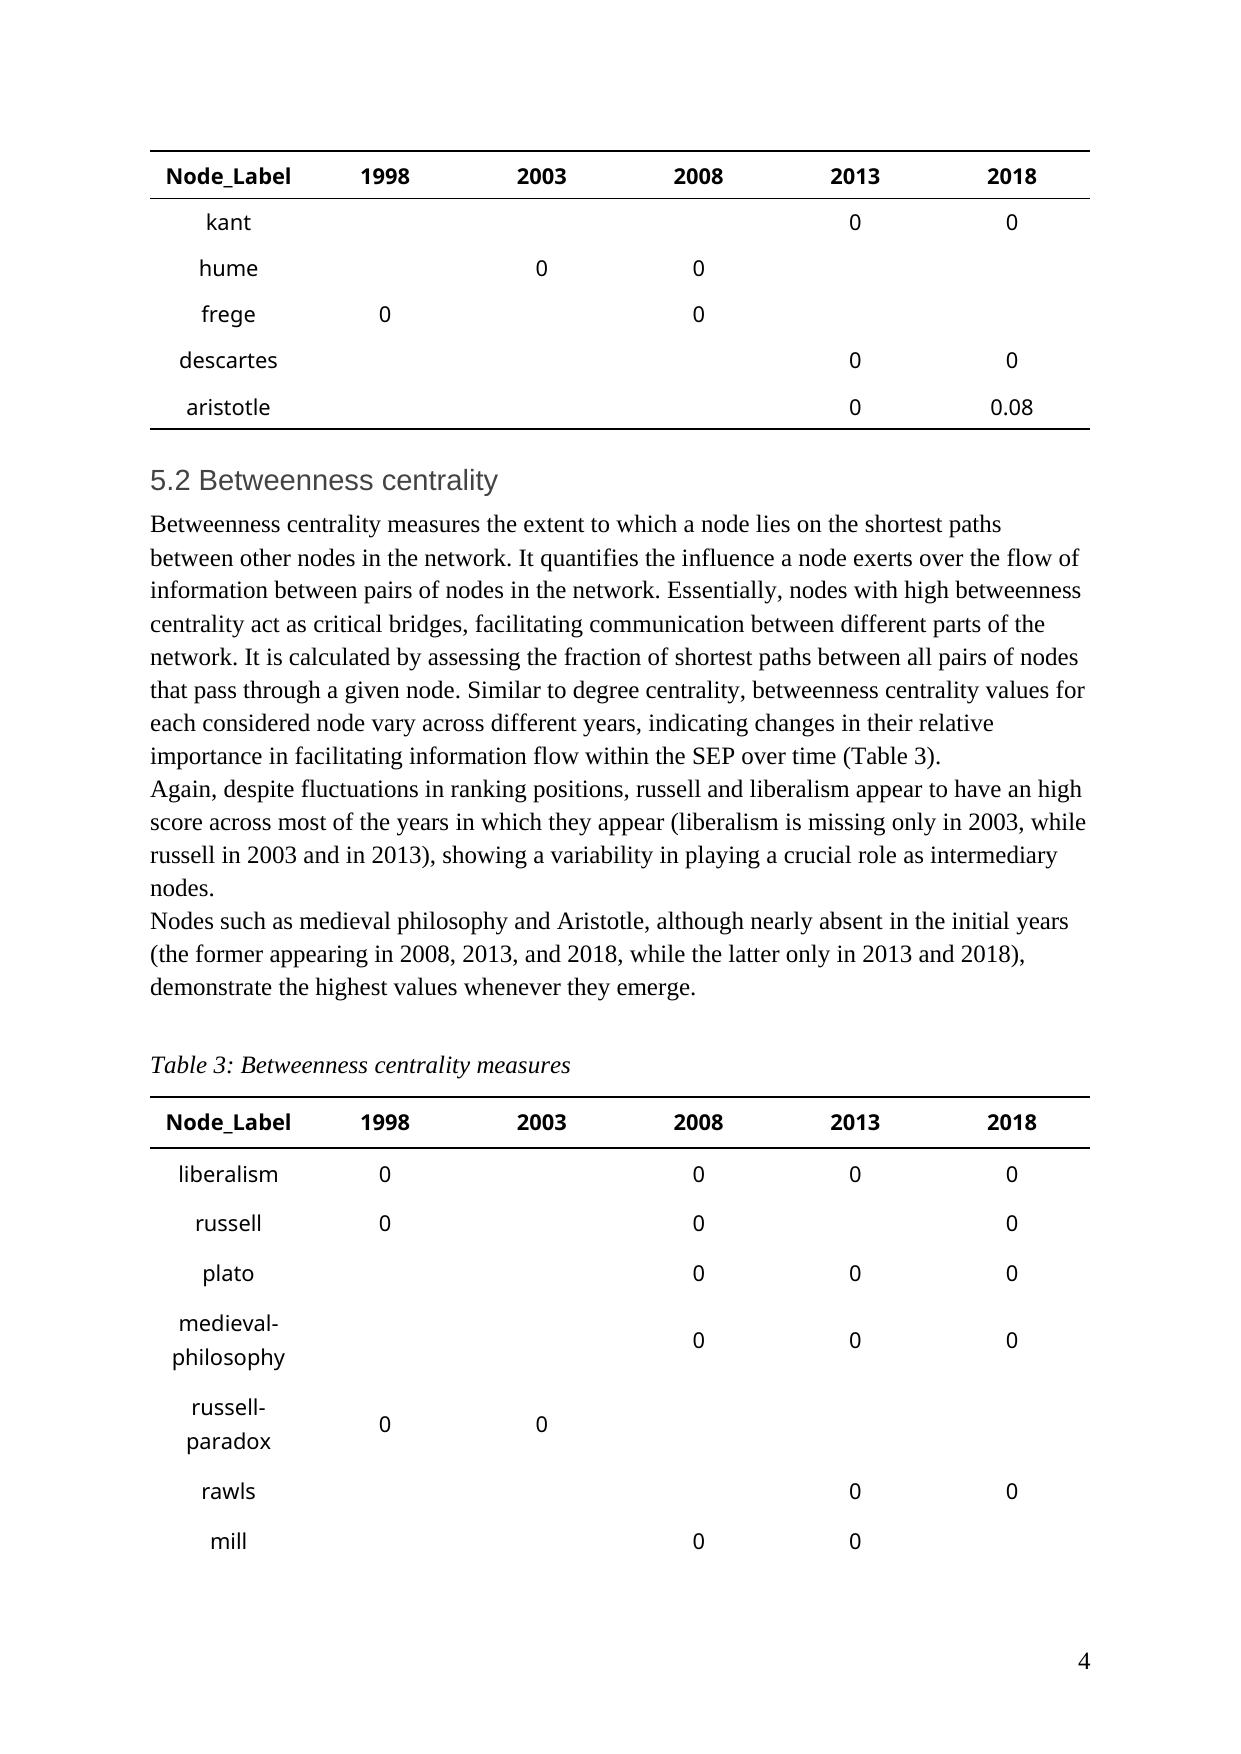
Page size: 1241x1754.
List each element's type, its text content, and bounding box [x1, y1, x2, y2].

table_cell [620, 199, 777, 244]
table_cell 0.02972 [934, 1149, 1090, 1199]
table_header 2013 [777, 1098, 933, 1147]
table_header Node_Label [150, 1098, 307, 1147]
table_cell [463, 1149, 620, 1199]
table_cell hume [150, 244, 307, 290]
table_cell [307, 1516, 463, 1566]
table_cell 0.03722 [777, 1516, 933, 1566]
table_cell [307, 382, 463, 428]
table_cell [307, 1466, 463, 1516]
table_cell 0.02112 [307, 1199, 463, 1248]
table_cell [620, 382, 777, 428]
table_cell [307, 244, 463, 290]
table_cell 0.07862 [934, 199, 1090, 244]
table_cell descartes [150, 336, 307, 382]
table_cell rawls [150, 1466, 307, 1516]
table_cell 0.03549 [934, 1298, 1090, 1382]
table_cell 0.08 [934, 382, 1090, 428]
text Nodes such as medieval philosophy and Aristotle, although nearly absent in the initial years (the former appearing in 2008, 2013, and 2018, while the latter only in 2013 and 2018), demonstrate the highest values whenever they emerge. [150, 906, 1090, 1001]
table_cell 0.05473 [777, 336, 933, 382]
table_cell [463, 1516, 620, 1566]
table_header 2013 [777, 152, 933, 198]
table_cell 0.02325 [934, 1249, 1090, 1298]
table_cell [934, 290, 1090, 336]
table_cell 0.02567 [620, 1249, 777, 1298]
table_cell 0.02798 [777, 1249, 933, 1298]
table_cell [620, 1382, 777, 1466]
table_cell [307, 1298, 463, 1382]
table_cell 0.05723 [934, 336, 1090, 382]
table_cell 0.05277 [463, 1382, 620, 1466]
table_header Node_Label [150, 152, 307, 198]
table_cell [777, 1199, 933, 1248]
table_cell 0.00319 [307, 1382, 463, 1466]
table_cell [463, 1249, 620, 1298]
table_header 2003 [463, 152, 620, 198]
table_cell russell-paradox [150, 1382, 307, 1466]
table_cell 0.03049 [777, 1149, 933, 1199]
table_cell 0.08654 [777, 382, 933, 428]
table_cell 0.08136 [777, 199, 933, 244]
table_cell [307, 336, 463, 382]
table_cell mill [150, 1516, 307, 1566]
table_header 1998 [307, 152, 463, 198]
table_header 1998 [307, 1098, 463, 1147]
table_cell 0.059 [620, 290, 777, 336]
table_header 2003 [463, 1098, 620, 1147]
table_cell russell [150, 1199, 307, 1248]
text Betweenness centrality measures the extent to which a node lies on the shortest paths between other nodes in the network. It quantifies the influence a node exerts over the flow of information between pairs of nodes in the network. Essentially, nodes with high betweenness centrality act as critical bridges, facilitating communication between different parts of the network. It is calculated by assessing the fraction of shortest paths between all pairs of nodes that pass through a given node. Similar to degree centrality, betweenness centrality values for each considered node vary across different years, indicating changes in their relative importance in facilitating information flow within the SEP over time (Table 3). [150, 509, 1090, 769]
table_cell medieval-philosophy [150, 1298, 307, 1382]
table_cell [463, 1298, 620, 1382]
table_cell 0.01148 [307, 1149, 463, 1199]
table_header 2018 [934, 1098, 1090, 1147]
table_cell 0.02299 [934, 1466, 1090, 1516]
table_cell 0.02995 [620, 1199, 777, 1248]
table_cell 0.26531 [307, 290, 463, 336]
table_cell 0.03023 [934, 1199, 1090, 1248]
table_cell 0.02642 [777, 1466, 933, 1516]
table_cell 0.06147 [620, 1298, 777, 1382]
table_cell frege [150, 290, 307, 336]
table_cell [934, 244, 1090, 290]
table_cell [934, 1382, 1090, 1466]
table_cell [777, 290, 933, 336]
table_cell aristotle [150, 382, 307, 428]
table_cell [463, 290, 620, 336]
table_header 2008 [620, 1098, 777, 1147]
table_cell 0.05799 [620, 244, 777, 290]
table_cell [463, 199, 620, 244]
table_cell [307, 199, 463, 244]
table_cell plato [150, 1249, 307, 1298]
table_cell 0.06143 [620, 1149, 777, 1199]
table_header 2018 [934, 152, 1090, 198]
table_cell liberalism [150, 1149, 307, 1199]
table_cell [463, 382, 620, 428]
text Table 3: Betweenness centrality measures [150, 1050, 1090, 1079]
table_cell [777, 244, 933, 290]
table_cell [307, 1249, 463, 1298]
table_cell [620, 1466, 777, 1516]
table_cell 0.04703 [777, 1298, 933, 1382]
table_cell [934, 1516, 1090, 1566]
table_cell 0.06528 [620, 1516, 777, 1566]
table_cell [463, 1466, 620, 1516]
table_cell [463, 1199, 620, 1248]
table_cell [620, 336, 777, 382]
table_cell [463, 336, 620, 382]
subtitle 5.2 Betweenness centrality [150, 463, 1090, 496]
table_cell [777, 1382, 933, 1466]
table_cell kant [150, 199, 307, 244]
table_header 2008 [620, 152, 777, 198]
text Again, despite fluctuations in ranking positions, russell and liberalism appear to have an high score across most of the years in which they appear (liberalism is missing only in 2003, while russell in 2003 and in 2013), showing a variability in playing a crucial role as intermediary nodes. [150, 774, 1090, 902]
table_cell 0.06045 [463, 244, 620, 290]
